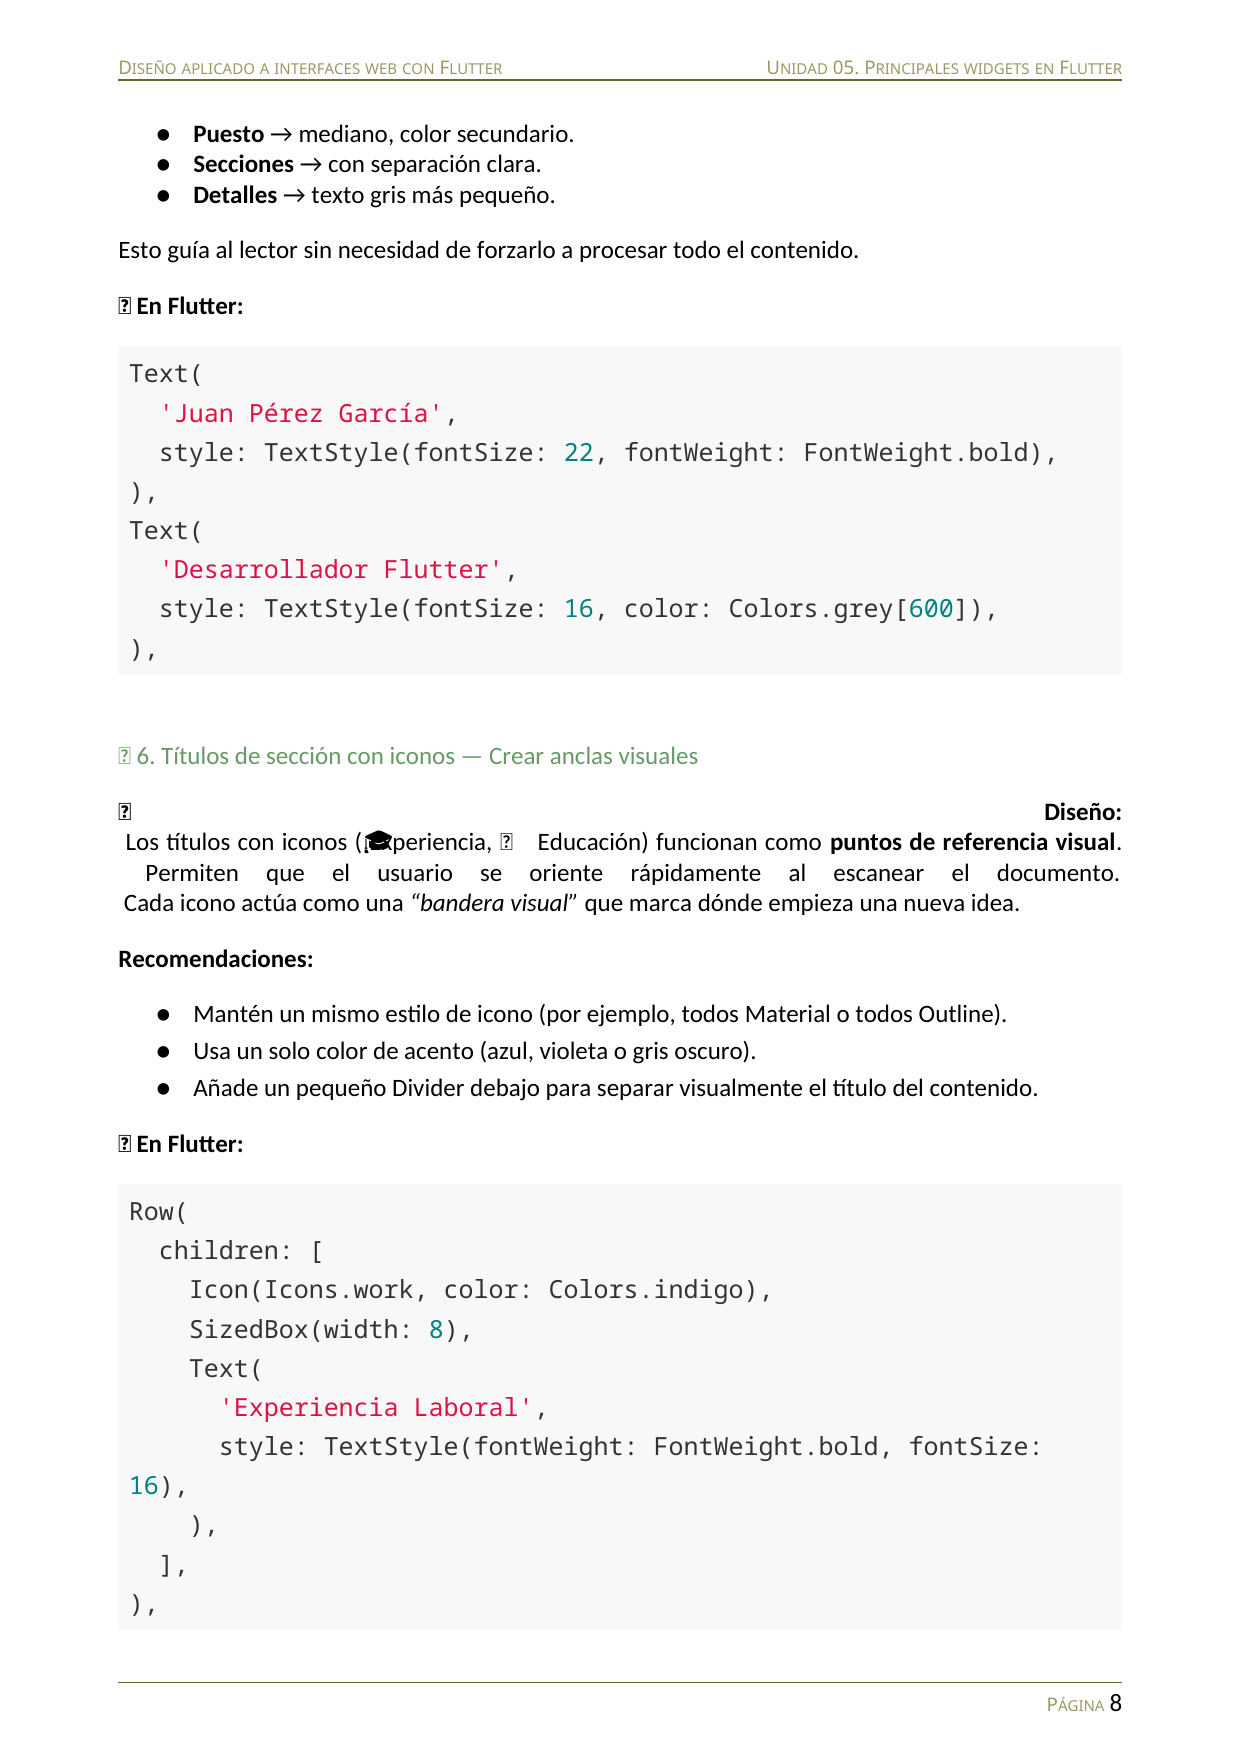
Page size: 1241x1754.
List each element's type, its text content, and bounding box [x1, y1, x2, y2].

table_header Text( 'Juan Pérez García', style: TextStyle(fontSize: 22, fontWeight: FontWeight.bold), ), Text( 'Desarrollador Flutter', style: TextStyle(fontSize: 16, color: Colors.grey[600]), ), [118, 346, 1122, 675]
list Añade un pequeño Divider debajo para separar visualmente el título del contenido. [156, 1072, 1122, 1103]
list Puesto → mediano, color secundario. [156, 118, 1122, 148]
list Detalles → texto gris más pequeño. [156, 179, 1122, 209]
list Mantén un mismo estilo de icono (por ejemplo, todos Material o todos Outline). [156, 998, 1122, 1029]
text 🧪 En Flutter: [118, 1128, 1122, 1158]
list Usa un solo color de acento (azul, violeta o gris oscuro). [156, 1035, 1122, 1066]
table_header Row( children: [ Icon(Icons.work, color: Colors.indigo), SizedBox(width: 8), Text( 'Experiencia Laboral', style: TextStyle(fontWeight: FontWeight.bold, fontSize: 16), ), ], ), [118, 1184, 1122, 1630]
text 🧪 En Flutter: [118, 290, 1122, 321]
text Esto guía al lector sin necesidad de forzarlo a procesar todo el contenido. [118, 234, 1122, 265]
text 🎨 Diseño: Los títulos con iconos (💼 Experiencia, 🎓 Educación) funcionan como puntos de referencia visual. Permiten que el usuario se oriente rápidamente al escanear el documento. Cada icono actúa como una “bandera visual” que marca dónde empieza una nueva idea. [118, 796, 1122, 918]
subtitle 🔷 6. Títulos de sección con iconos — Crear anclas visuales [118, 740, 1122, 771]
list Secciones → con separación clara. [156, 148, 1122, 179]
text Recomendaciones: [118, 943, 1122, 973]
